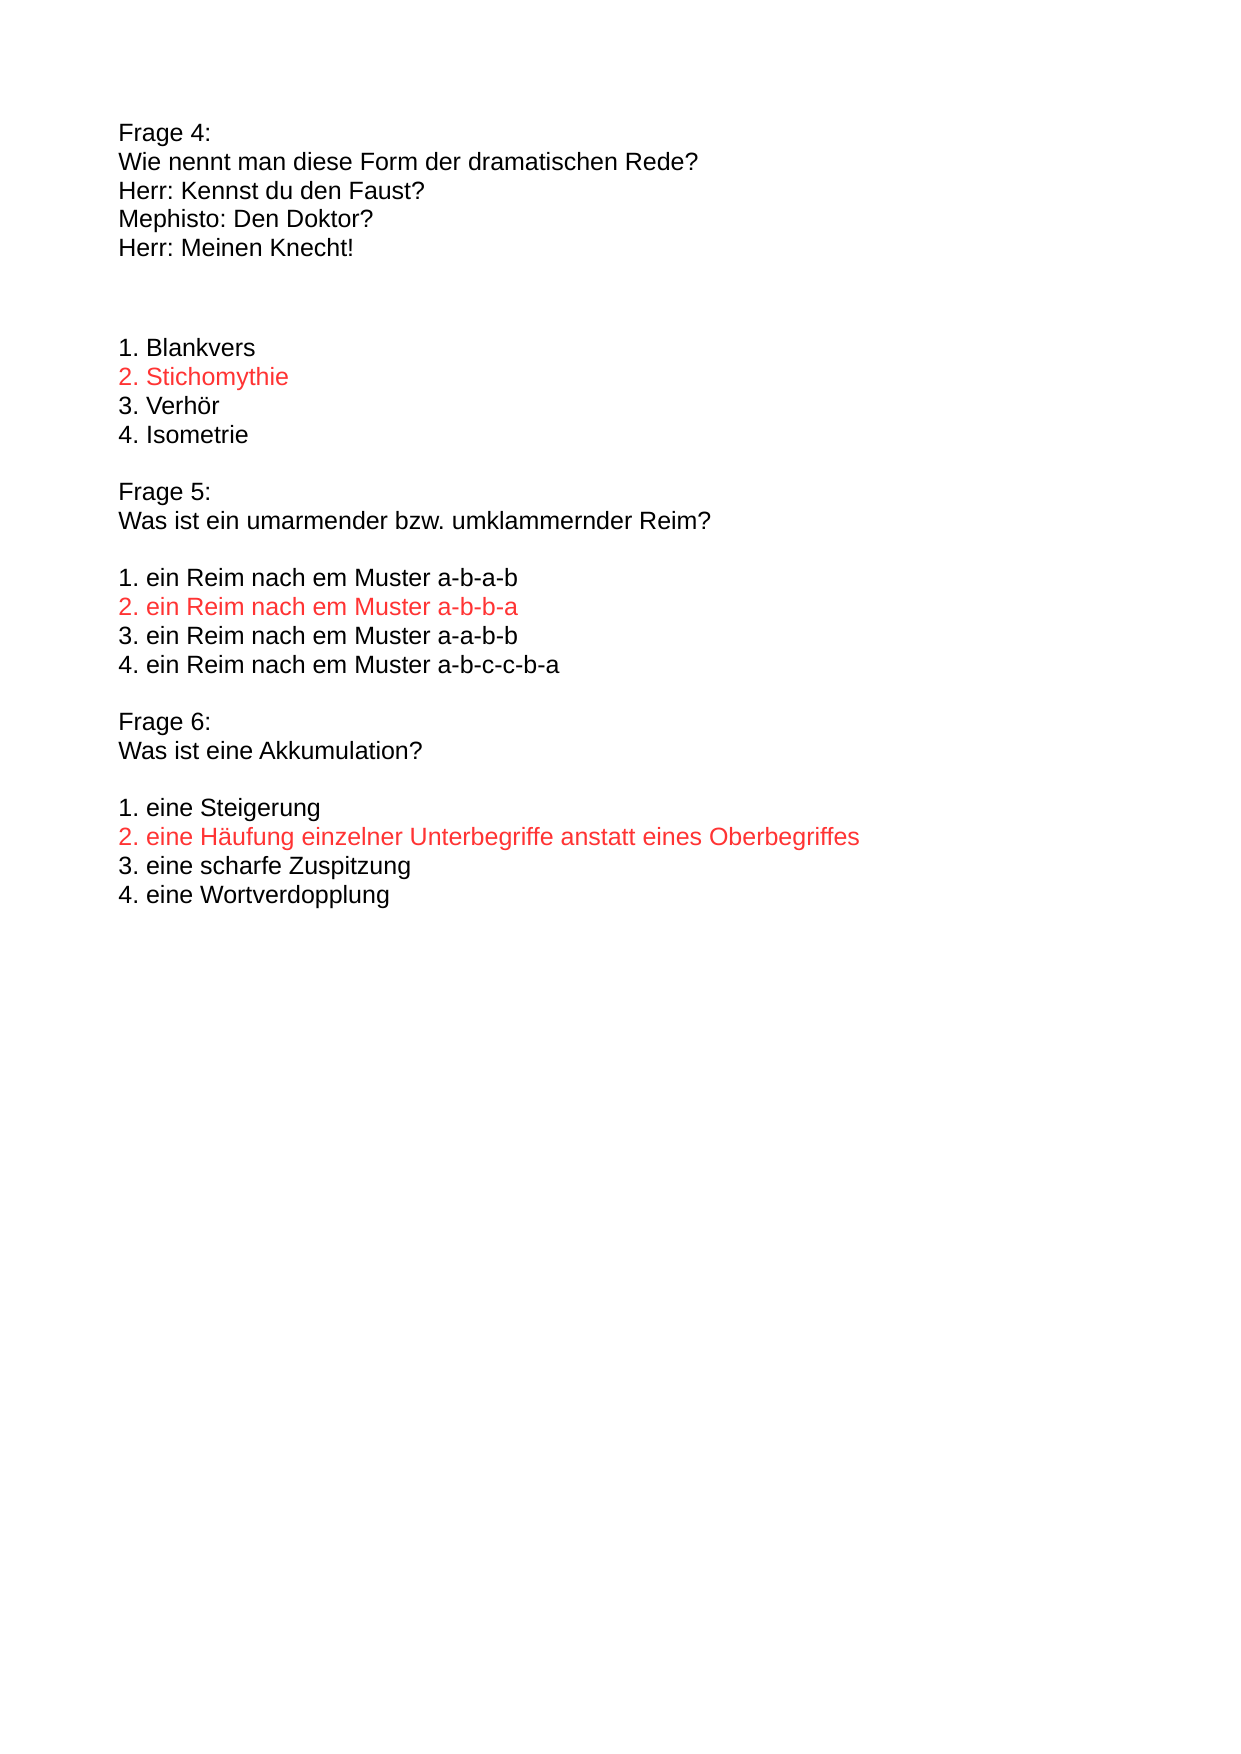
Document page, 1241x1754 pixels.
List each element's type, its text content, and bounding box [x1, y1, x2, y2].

text Frage 5: [118, 477, 1122, 506]
text 2. eine Häufung einzelner Unterbegriffe anstatt eines Oberbegriffes [118, 822, 1122, 851]
text 3. Verhör [118, 391, 1122, 420]
text 1. Blankvers [118, 333, 1122, 362]
text Was ist eine Akkumulation? [118, 736, 1122, 765]
table_header [118, 262, 137, 333]
text 4. eine Wortverdopplung [118, 880, 1122, 908]
text 2. ein Reim nach em Muster a-b-b-a [118, 592, 1122, 621]
text Frage 6: [118, 707, 1122, 736]
text 3. eine scharfe Zuspitzung [118, 851, 1122, 880]
text Mephisto: Den Doktor? [118, 204, 1122, 233]
text 1. eine Steigerung [118, 793, 1122, 822]
table_header [137, 262, 1102, 333]
text Frage 4: [118, 118, 1122, 147]
text 4. ein Reim nach em Muster a-b-c-c-b-a [118, 650, 1122, 678]
text 4. Isometrie [118, 420, 1122, 448]
text Herr: Kennst du den Faust? [118, 176, 1122, 204]
text Was ist ein umarmender bzw. umklammernder Reim? [118, 506, 1122, 535]
text Herr: Meinen Knecht! [118, 233, 1122, 262]
text 2. Stichomythie [118, 362, 1122, 391]
text 1. ein Reim nach em Muster a-b-a-b [118, 563, 1122, 592]
text 3. ein Reim nach em Muster a-a-b-b [118, 621, 1122, 650]
text Wie nennt man diese Form der dramatischen Rede? [118, 147, 1122, 176]
